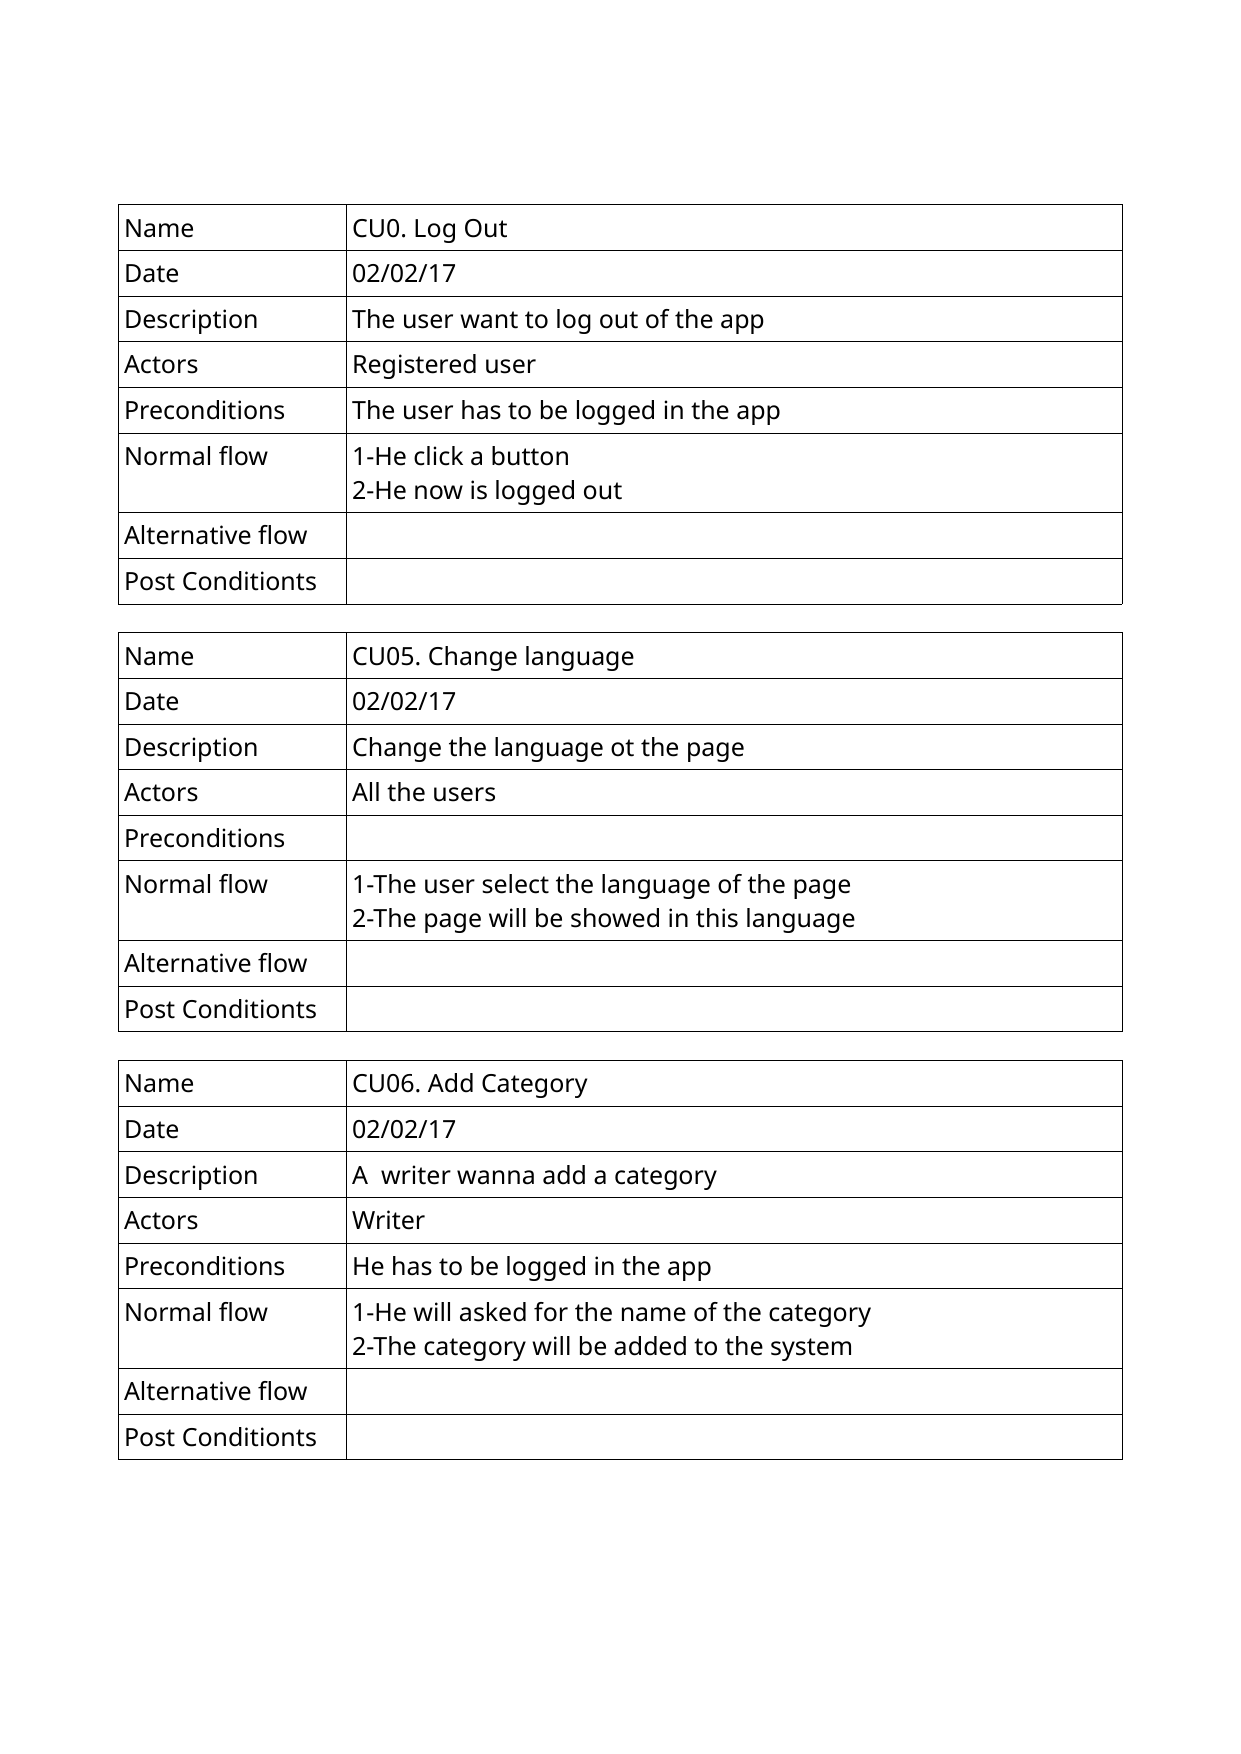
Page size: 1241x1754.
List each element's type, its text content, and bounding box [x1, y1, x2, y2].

table_cell Actors [119, 1198, 346, 1243]
table_cell Description [119, 725, 346, 769]
table_cell Post Conditionts [119, 987, 346, 1031]
table_cell Post Conditionts [119, 1415, 346, 1459]
table_header CU06. Add Category [347, 1061, 1122, 1106]
table_header Name [119, 205, 346, 250]
table_cell Date [119, 679, 346, 723]
table_cell [347, 987, 1122, 1031]
table_cell [347, 559, 1122, 603]
table_cell Alternative flow [119, 941, 346, 986]
table_cell 02/02/17 [347, 251, 1122, 296]
table_cell The user has to be logged in the app [347, 388, 1122, 432]
table_cell Normal flow [119, 861, 346, 940]
table_header Name [119, 633, 346, 678]
table_cell Date [119, 251, 346, 296]
table_cell Actors [119, 342, 346, 387]
table_header CU0. Log Out [347, 205, 1122, 250]
table_cell Alternative flow [119, 513, 346, 558]
table_cell 1-He click a button 2-He now is logged out [347, 434, 1122, 512]
table_cell Registered user [347, 342, 1122, 387]
table_cell The user want to log out of the app [347, 297, 1122, 341]
table_cell Normal flow [119, 434, 346, 512]
table_cell [347, 513, 1122, 558]
table_cell He has to be logged in the app [347, 1244, 1122, 1288]
table_cell [347, 816, 1122, 860]
table_cell 1-He will asked for the name of the category 2-The category will be added to the system [347, 1289, 1122, 1368]
table_header CU05. Change language [347, 633, 1122, 678]
table_cell 02/02/17 [347, 679, 1122, 723]
table_cell Actors [119, 770, 346, 815]
table_cell Change the language ot the page [347, 725, 1122, 769]
table_cell Preconditions [119, 388, 346, 432]
table_cell Post Conditionts [119, 559, 346, 603]
table_cell Description [119, 1152, 346, 1197]
table_cell Date [119, 1107, 346, 1151]
table_header Name [119, 1061, 346, 1106]
table_cell [347, 1369, 1122, 1414]
table_cell Description [119, 297, 346, 341]
table_cell [347, 1415, 1122, 1459]
table_cell A writer wanna add a category [347, 1152, 1122, 1197]
table_cell [347, 941, 1122, 986]
table_cell Preconditions [119, 1244, 346, 1288]
table_cell 1-The user select the language of the page 2-The page will be showed in this language [347, 861, 1122, 940]
table_cell Preconditions [119, 816, 346, 860]
table_cell Writer [347, 1198, 1122, 1243]
table_cell 02/02/17 [347, 1107, 1122, 1151]
table_cell Alternative flow [119, 1369, 346, 1414]
table_cell All the users [347, 770, 1122, 815]
table_cell Normal flow [119, 1289, 346, 1368]
